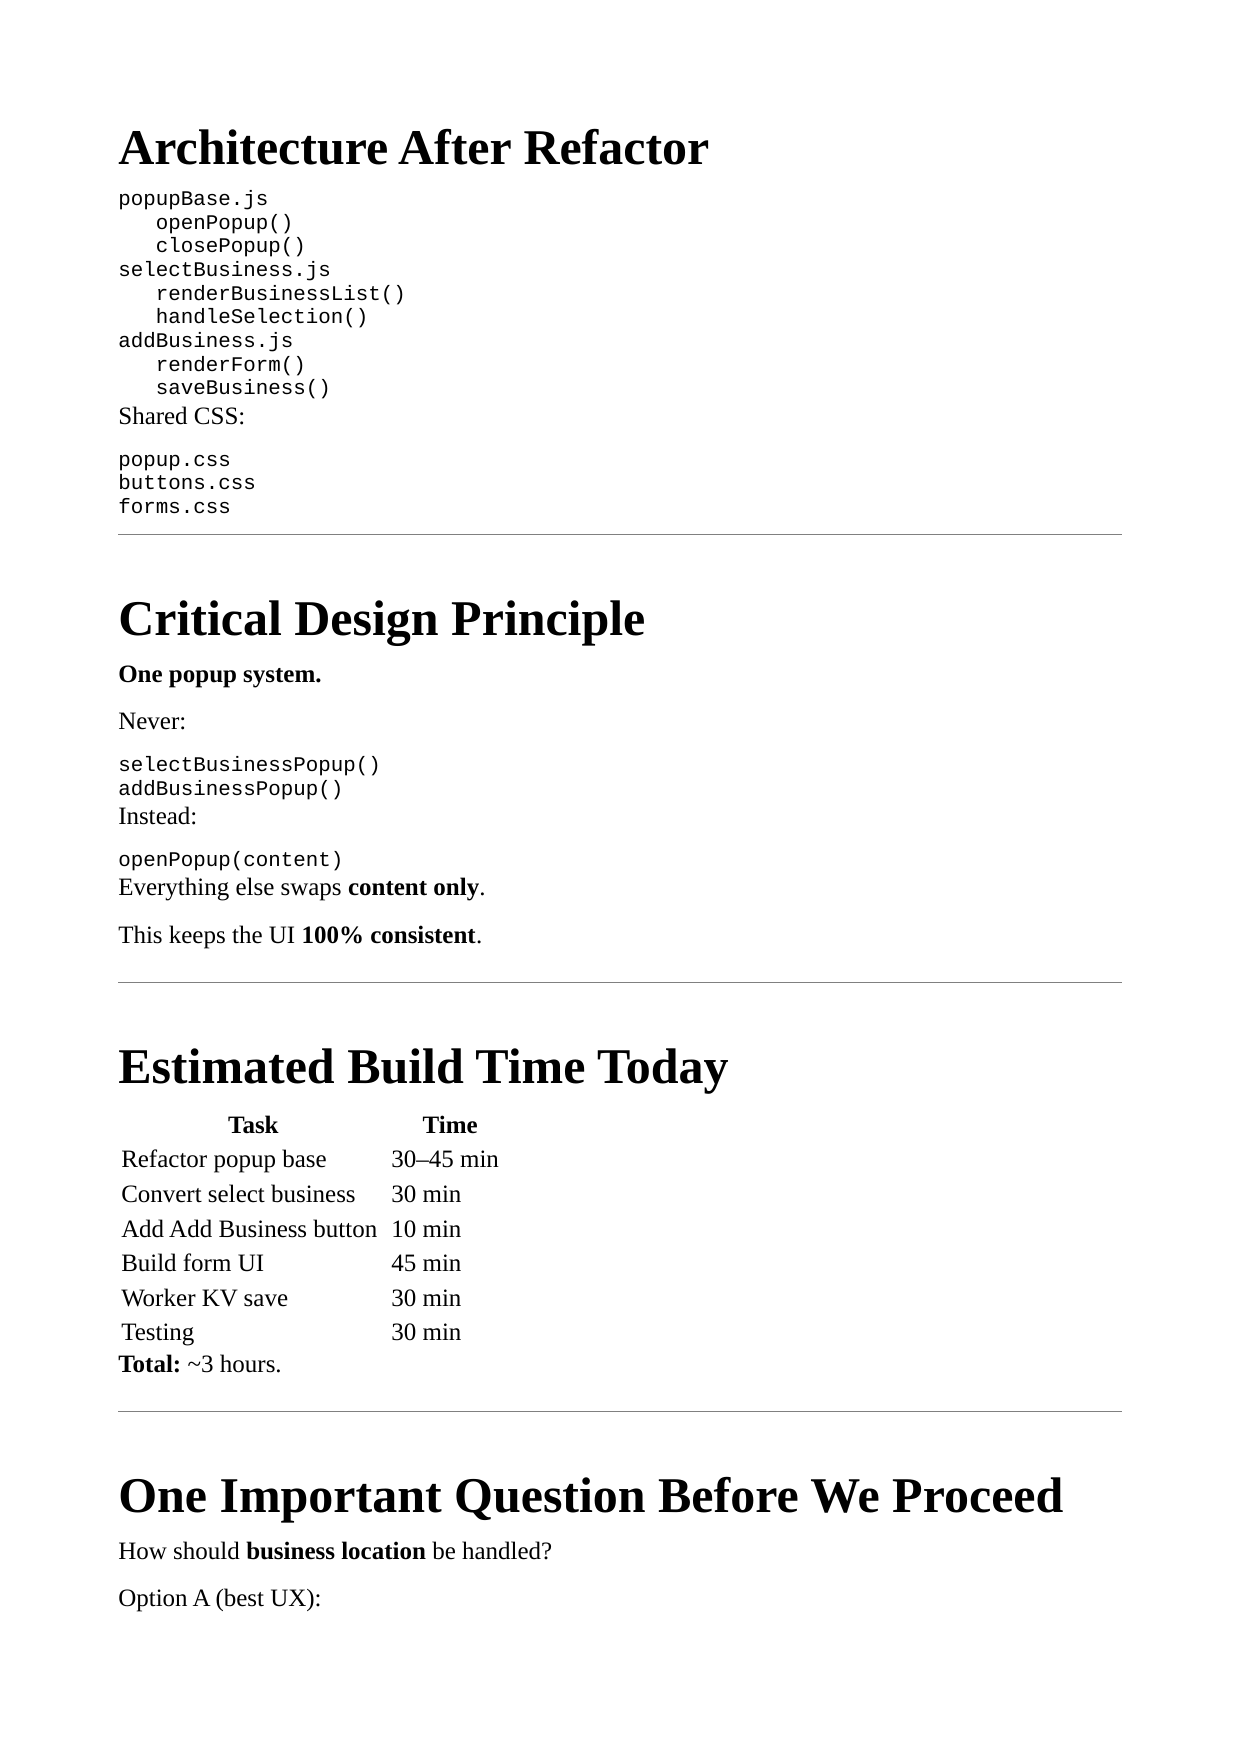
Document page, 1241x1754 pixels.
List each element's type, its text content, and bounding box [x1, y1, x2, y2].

table_cell Testing [118, 1315, 388, 1349]
text renderBusinessList() [118, 283, 1122, 306]
table_cell 30 min [388, 1176, 512, 1211]
table_header Time [388, 1107, 512, 1142]
table_cell Worker KV save [118, 1280, 388, 1314]
text selectBusiness.js [118, 259, 1122, 283]
table_cell 30 min [388, 1280, 512, 1314]
text handleSelection() [118, 306, 1122, 330]
text One popup system. [118, 659, 1122, 687]
text How should business location be handled? [118, 1536, 1122, 1565]
text selectBusinessPopup() [118, 754, 1122, 778]
table_cell 30–45 min [388, 1142, 512, 1176]
table_cell Convert select business [118, 1176, 388, 1211]
text popupBase.js [118, 188, 1122, 212]
text Instead: [118, 801, 1122, 830]
text Option A (best UX): [118, 1583, 1122, 1612]
table_cell 30 min [388, 1315, 512, 1349]
text Everything else swaps content only. [118, 872, 1122, 901]
text Total: ~3 hours. [118, 1349, 1122, 1378]
table_cell 10 min [388, 1211, 512, 1245]
text closePopup() [118, 235, 1122, 259]
table_cell Refactor popup base [118, 1142, 388, 1176]
table_header Task [118, 1107, 388, 1142]
text saveBusiness() [118, 377, 1122, 401]
text openPopup() [118, 212, 1122, 235]
table_cell Build form UI [118, 1245, 388, 1280]
subtitle Estimated Build Time Today [118, 1037, 1122, 1094]
subtitle One Important Question Before We Proceed [118, 1466, 1122, 1523]
text Never: [118, 706, 1122, 735]
text openPopup(content) [118, 849, 1122, 872]
text renderForm() [118, 354, 1122, 377]
text forms.css [118, 496, 1122, 519]
subtitle Critical Design Principle [118, 589, 1122, 646]
table_cell Add Add Business button [118, 1211, 388, 1245]
text This keeps the UI 100% consistent. [118, 920, 1122, 949]
text Shared CSS: [118, 401, 1122, 430]
text buttons.css [118, 472, 1122, 496]
subtitle Architecture After Refactor [118, 118, 1122, 176]
text addBusiness.js [118, 330, 1122, 354]
text addBusinessPopup() [118, 778, 1122, 801]
table_cell 45 min [388, 1245, 512, 1280]
text popup.css [118, 448, 1122, 472]
